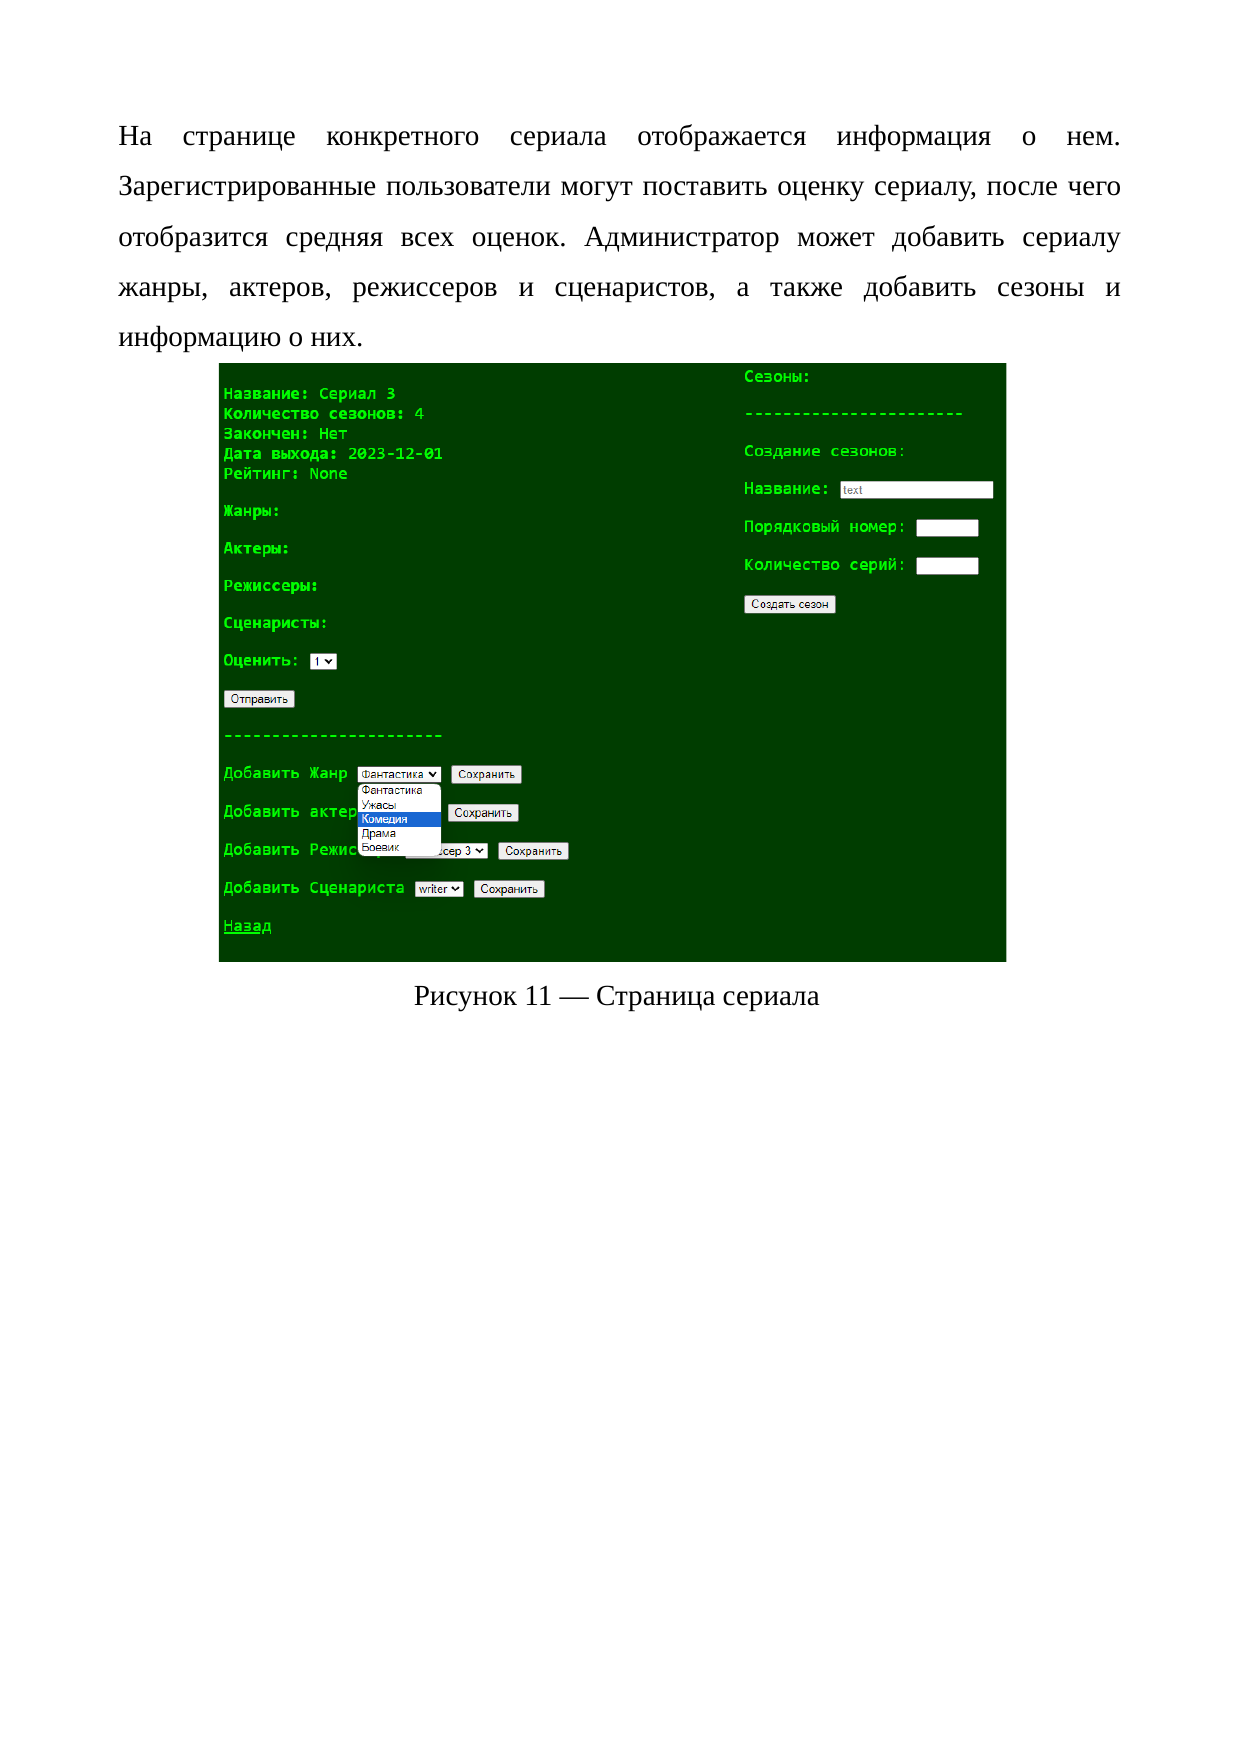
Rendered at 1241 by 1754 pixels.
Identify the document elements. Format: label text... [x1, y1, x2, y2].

text На странице конкретного сериала отображается информация о нем. Зарегистрированные пользователи могут поставить оценку сериалу, после чего отобразится средняя всех оценок. Администратор может добавить сериалу жанры, актеров, режиссеров и сценаристов, а также добавить сезоны и информацию о них. [118, 118, 1122, 353]
picture [218, 363, 1007, 962]
text Рисунок 11 — Страница сериала [118, 370, 1122, 1012]
